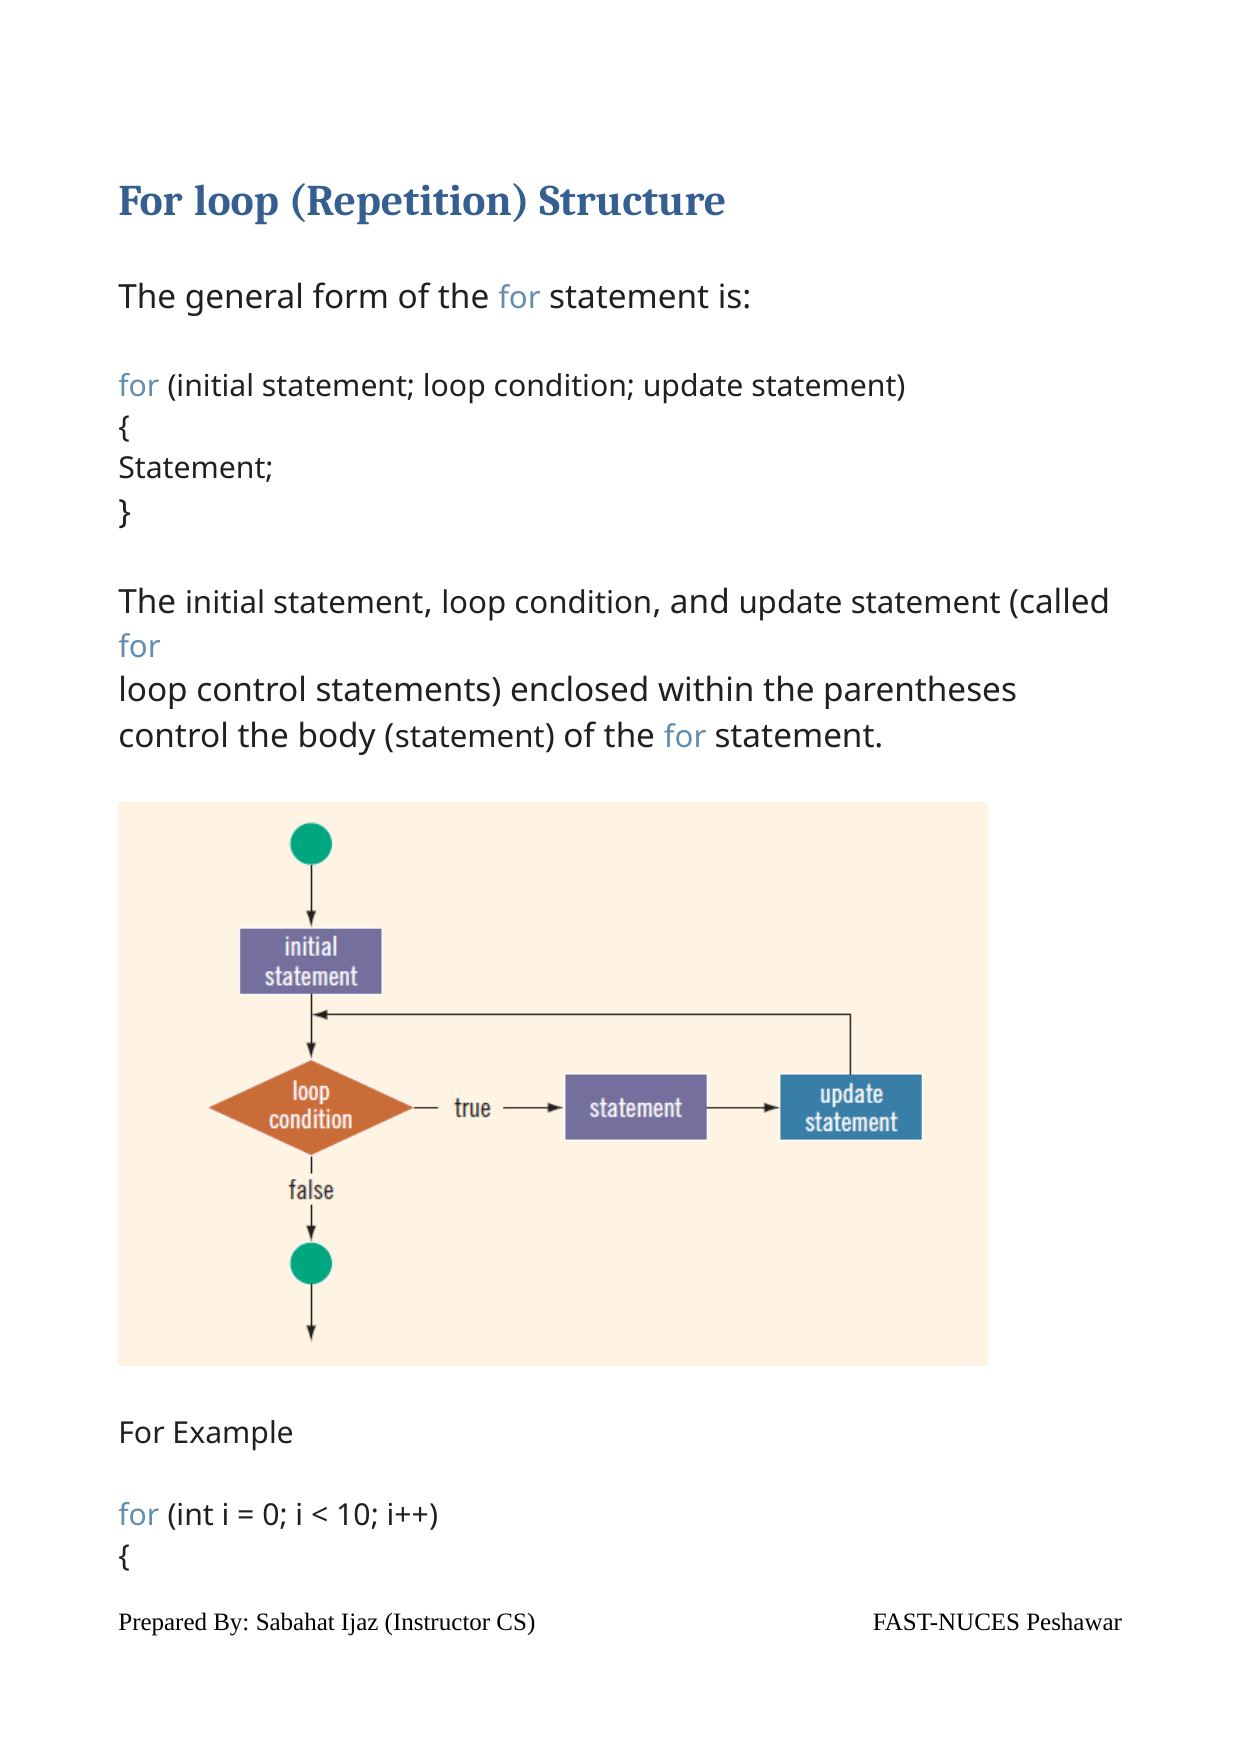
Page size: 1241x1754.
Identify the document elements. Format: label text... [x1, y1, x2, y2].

text The initial statement, loop condition, and update statement (called for [118, 578, 1122, 666]
text The general form of the for statement is: [118, 273, 1122, 318]
text { [118, 1534, 1122, 1575]
text loop control statements) enclosed within the parentheses control the body (statement) of the for statement. [118, 666, 1122, 757]
text } [118, 487, 1122, 533]
text for (initial statement; loop condition; update statement) [118, 364, 1122, 405]
subtitle For loop (Repetition) Structure [118, 168, 1122, 228]
text Statement; [118, 446, 1122, 487]
text For Example [118, 1411, 1122, 1452]
text for (int i = 0; i < 10; i++) [118, 1493, 1122, 1534]
text { [118, 405, 1122, 446]
picture [118, 802, 989, 1366]
